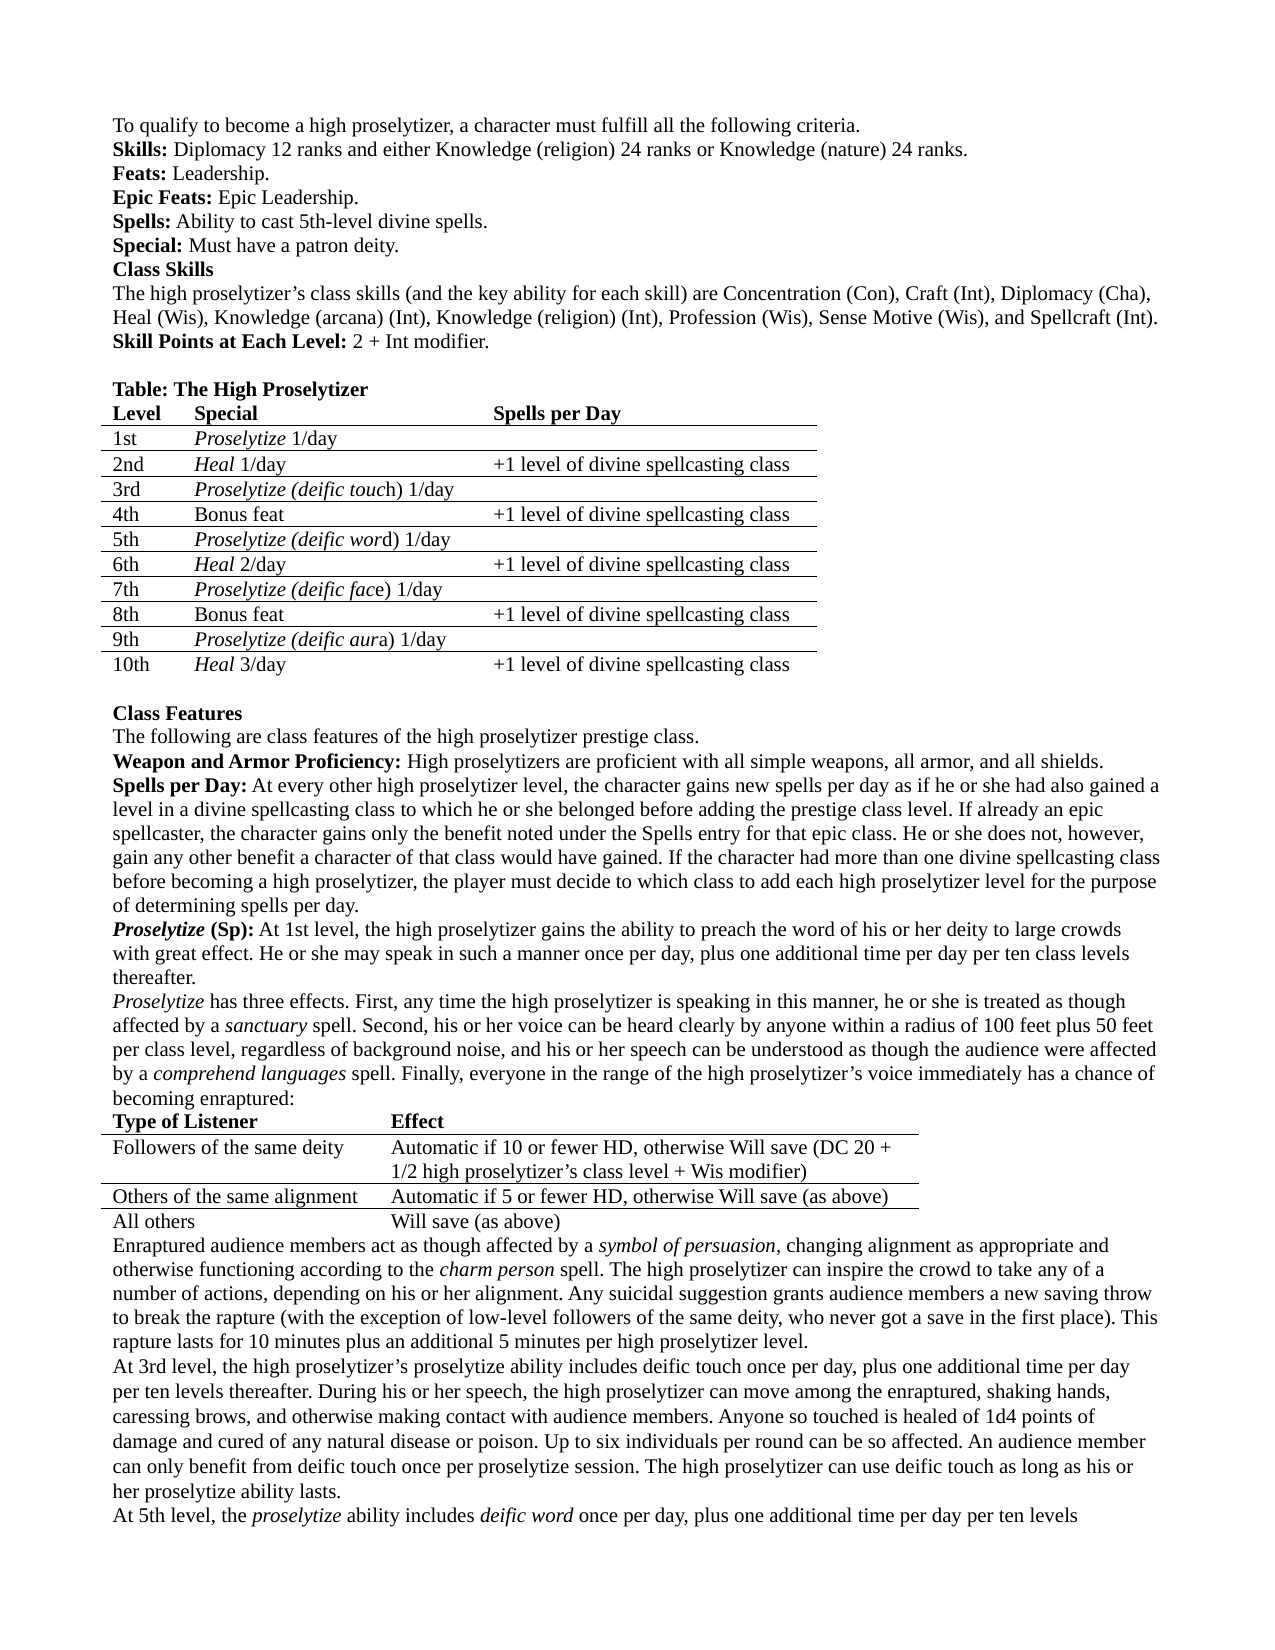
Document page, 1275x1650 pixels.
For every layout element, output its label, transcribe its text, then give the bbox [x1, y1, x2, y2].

text Skill Points at Each Level: 2 + Int modifier. [112, 329, 1162, 353]
table_cell Bonus feat [183, 602, 482, 626]
table_cell Followers of the same deity [101, 1135, 379, 1183]
text Enraptured audience members act as though affected by a symbol of persuasion, changing alignment as appropriate and otherwise functioning according to the charm person spell. The high proselytizer can inspire the crowd to take any of a number of actions, depending on his or her alignment. Any suicidal suggestion grants audience members a new saving throw to break the rapture (with the exception of low-level followers of the same deity, who never got a save in the first place). This rapture lasts for 10 minutes plus an additional 5 minutes per high proselytizer level. [112, 1233, 1162, 1353]
table_cell Proselytize (deific aura) 1/day [183, 627, 482, 651]
table_cell Bonus feat [183, 502, 482, 526]
text Weapon and Armor Proficiency: High proselytizers are proficient with all simple weapons, all armor, and all shields. [112, 748, 1162, 773]
table_cell [482, 627, 817, 651]
table_cell 7th [101, 577, 183, 601]
table_cell Automatic if 10 or fewer HD, otherwise Will save (DC 20 + 1/2 high proselytizer’s class level + Wis modifier) [379, 1135, 919, 1183]
text Table: The High Proselytizer [112, 377, 1162, 401]
table_cell +1 level of divine spellcasting class [482, 602, 817, 626]
table_cell 9th [101, 627, 183, 651]
table_cell 4th [101, 502, 183, 526]
text At 3rd level, the high proselytizer’s proselytize ability includes deific touch once per day, plus one additional time per day per ten levels thereafter. During his or her speech, the high proselytizer can move among the enraptured, shaking hands, caressing brows, and otherwise making contact with audience members. Anyone so touched is healed of 1d4 points of damage and cured of any natural disease or poison. Up to six individuals per round can be so affected. An audience member can only benefit from deific touch once per proselytize session. The high proselytizer can use deific touch as long as his or her proselytize ability lasts. [112, 1353, 1162, 1503]
table_header Type of Listener [101, 1110, 379, 1133]
text Special: Must have a patron deity. [112, 233, 1162, 257]
text The following are class features of the high proselytizer prestige class. [112, 724, 1162, 748]
table_header Spells per Day [482, 401, 817, 425]
table_cell [482, 426, 817, 450]
text At 5th level, the proselytize ability includes deific word once per day, plus one additional time per day per ten levels [112, 1503, 1162, 1527]
table_cell 6th [101, 552, 183, 576]
table_cell 5th [101, 527, 183, 551]
table_cell +1 level of divine spellcasting class [482, 502, 817, 526]
table_cell 8th [101, 602, 183, 626]
text Feats: Leadership. [112, 161, 1162, 185]
text Epic Feats: Epic Leadership. [112, 185, 1162, 209]
text To qualify to become a high proselytizer, a character must fulfill all the following criteria. [112, 112, 1162, 137]
table_cell Heal 3/day [183, 652, 482, 676]
table_cell Will save (as above) [379, 1209, 919, 1233]
table_header Special [183, 401, 482, 425]
text Skills: Diplomacy 12 ranks and either Knowledge (religion) 24 ranks or Knowledge (nature) 24 ranks. [112, 137, 1162, 161]
text Spells: Ability to cast 5th-level divine spells. [112, 209, 1162, 233]
table_cell Proselytize 1/day [183, 426, 482, 450]
table_cell 1st [101, 426, 183, 450]
text Spells per Day: At every other high proselytizer level, the character gains new spells per day as if he or she had also gained a level in a divine spellcasting class to which he or she belonged before adding the prestige class level. If already an epic spellcaster, the character gains only the benefit noted under the Spells entry for that epic class. He or she does not, however, gain any other benefit a character of that class would have gained. If the character had more than one divine spellcasting class before becoming a high proselytizer, the player must decide to which class to add each high proselytizer level for the purpose of determining spells per day. [112, 773, 1162, 917]
table_cell Proselytize (deific word) 1/day [183, 527, 482, 551]
table_cell +1 level of divine spellcasting class [482, 652, 817, 676]
text Class Skills [112, 257, 1162, 281]
table_cell Proselytize (deific face) 1/day [183, 577, 482, 601]
table_cell All others [101, 1209, 379, 1233]
table_cell [482, 477, 817, 501]
table_cell Automatic if 5 or fewer HD, otherwise Will save (as above) [379, 1184, 919, 1208]
table_cell [482, 577, 817, 601]
text Class Features [112, 700, 1162, 724]
table_cell Others of the same alignment [101, 1184, 379, 1208]
table_header Level [101, 401, 183, 425]
table_header Effect [379, 1110, 919, 1133]
text Proselytize (Sp): At 1st level, the high proselytizer gains the ability to preach the word of his or her deity to large crowds with great effect. He or she may speak in such a manner once per day, plus one additional time per day per ten class levels thereafter. [112, 917, 1162, 989]
table_cell Heal 2/day [183, 552, 482, 576]
text The high proselytizer’s class skills (and the key ability for each skill) are Concentration (Con), Craft (Int), Diplomacy (Cha), Heal (Wis), Knowledge (arcana) (Int), Knowledge (religion) (Int), Profession (Wis), Sense Motive (Wis), and Spellcraft (Int). [112, 281, 1162, 329]
table_cell +1 level of divine spellcasting class [482, 451, 817, 476]
table_cell Heal 1/day [183, 451, 482, 476]
table_cell 10th [101, 652, 183, 676]
table_cell +1 level of divine spellcasting class [482, 552, 817, 576]
text Proselytize has three effects. First, any time the high proselytizer is speaking in this manner, he or she is treated as though affected by a sanctuary spell. Second, his or her voice can be heard clearly by anyone within a radius of 100 feet plus 50 feet per class level, regardless of background noise, and his or her speech can be understood as though the audience were affected by a comprehend languages spell. Finally, everyone in the range of the high proselytizer’s voice immediately has a chance of becoming enraptured: [112, 989, 1162, 1109]
table_cell [482, 527, 817, 551]
table_cell 3rd [101, 477, 183, 501]
table_cell 2nd [101, 451, 183, 476]
table_cell Proselytize (deific touch) 1/day [183, 477, 482, 501]
